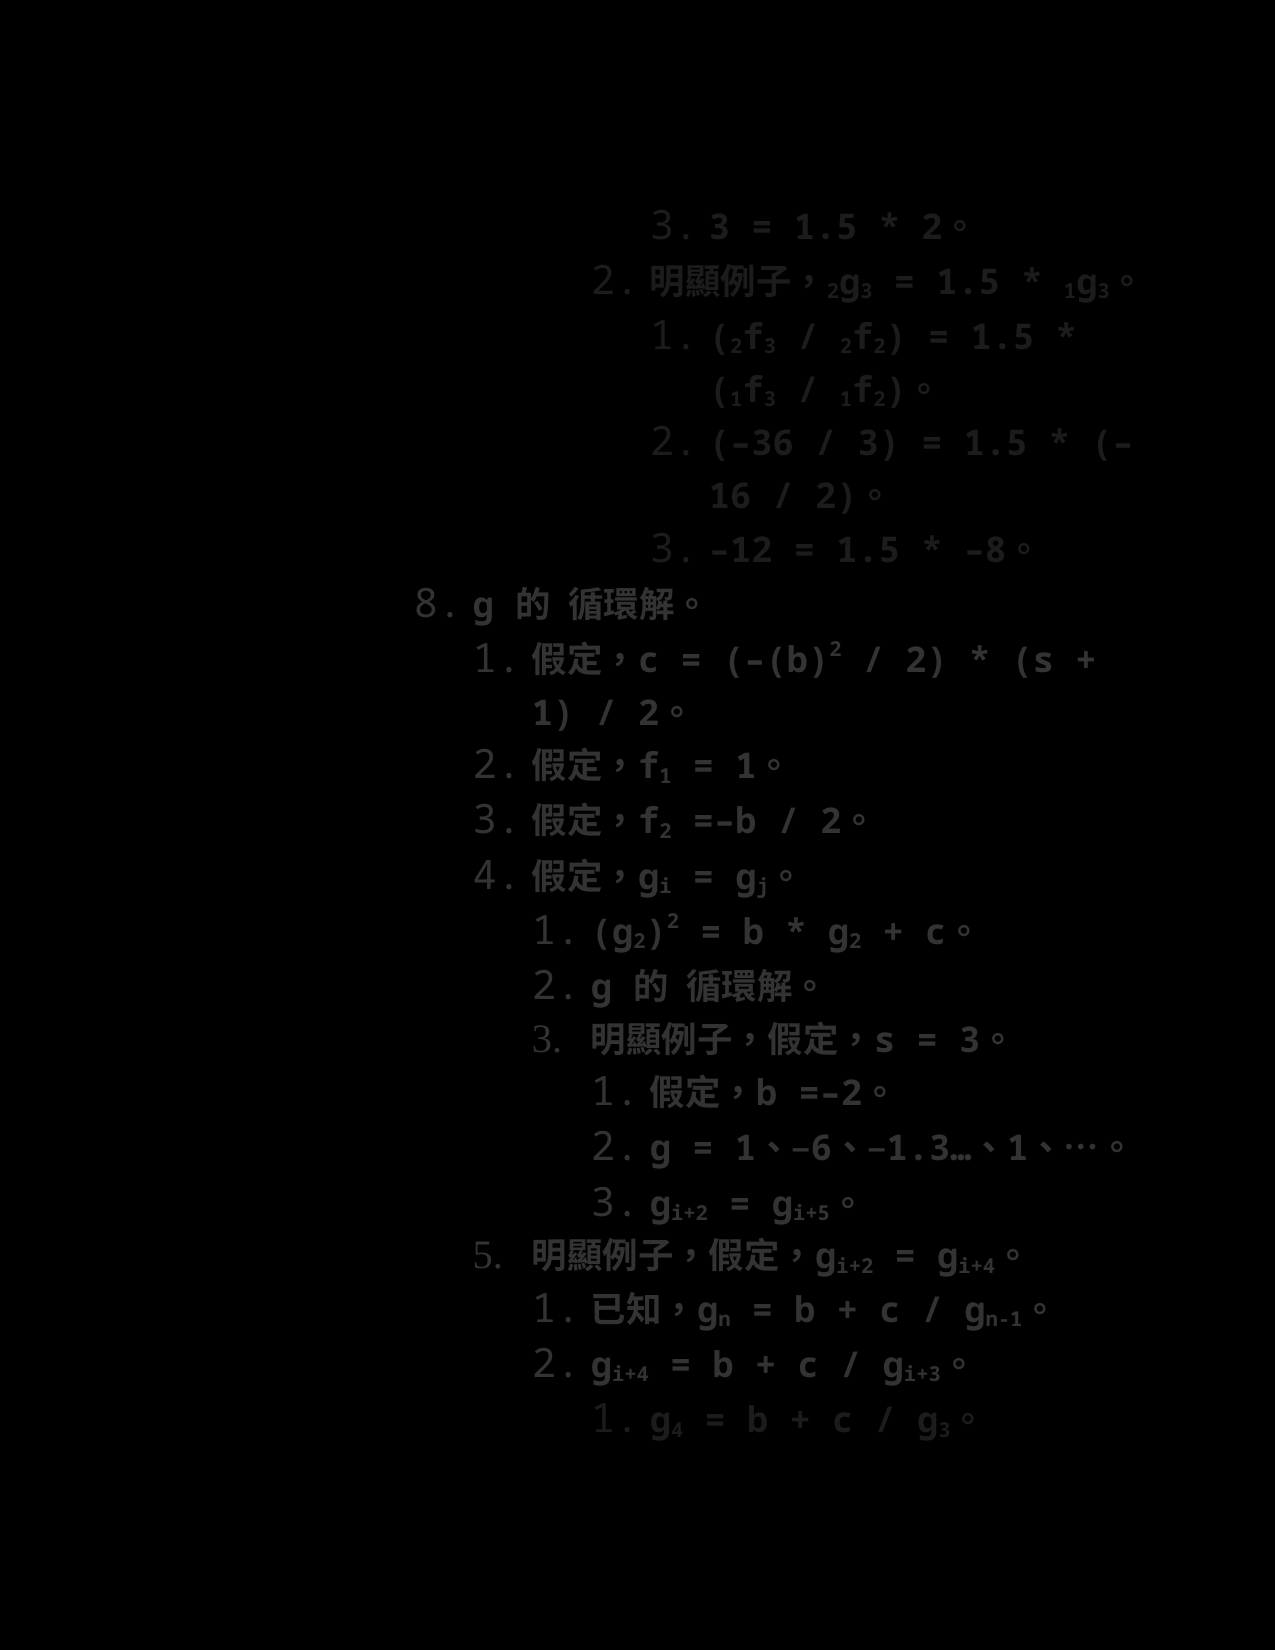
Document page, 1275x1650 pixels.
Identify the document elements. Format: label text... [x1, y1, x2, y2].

list 假定，f1 = 1。 [472, 736, 1157, 791]
list g 的 循環解。 [532, 956, 1157, 1011]
list g4 = b + c / g3。 [591, 1389, 1157, 1444]
list –12 = 1.5 * –8。 [649, 519, 1157, 574]
list 明顯例子，假定，s = 3。 [532, 1011, 1157, 1062]
list 假定，f2 =–b / 2。 [472, 791, 1157, 846]
list 3 = 1.5 * 2。 [649, 196, 1157, 251]
list 明顯例子，假定，gi+2 = gi+4。 [472, 1228, 1157, 1279]
list (g2)2 = b * g2 + c。 [532, 901, 1157, 956]
list 假定，c = (–(b)2 / 2) * (s + 1) / 2。 [472, 629, 1157, 736]
list 已知，gn = b + c / gn-1。 [532, 1279, 1157, 1334]
list 假定，gi = gj。 [472, 846, 1157, 901]
list g 的 循環解。 [413, 574, 1157, 629]
list (2f3 / 2f2) = 1.5 * (1f3 / 1f2)。 [649, 306, 1157, 412]
list (–36 / 3) = 1.5 * (–16 / 2)。 [649, 412, 1157, 519]
list 假定，b =–2。 [591, 1062, 1157, 1118]
list gi+2 = gi+5。 [591, 1173, 1157, 1228]
list 明顯例子，2g3 = 1.5 * 1g3。 [591, 251, 1157, 306]
list gi+4 = b + c / gi+3。 [532, 1334, 1157, 1389]
list g = 1、–6、–1.3…、1、…。 [591, 1118, 1157, 1173]
